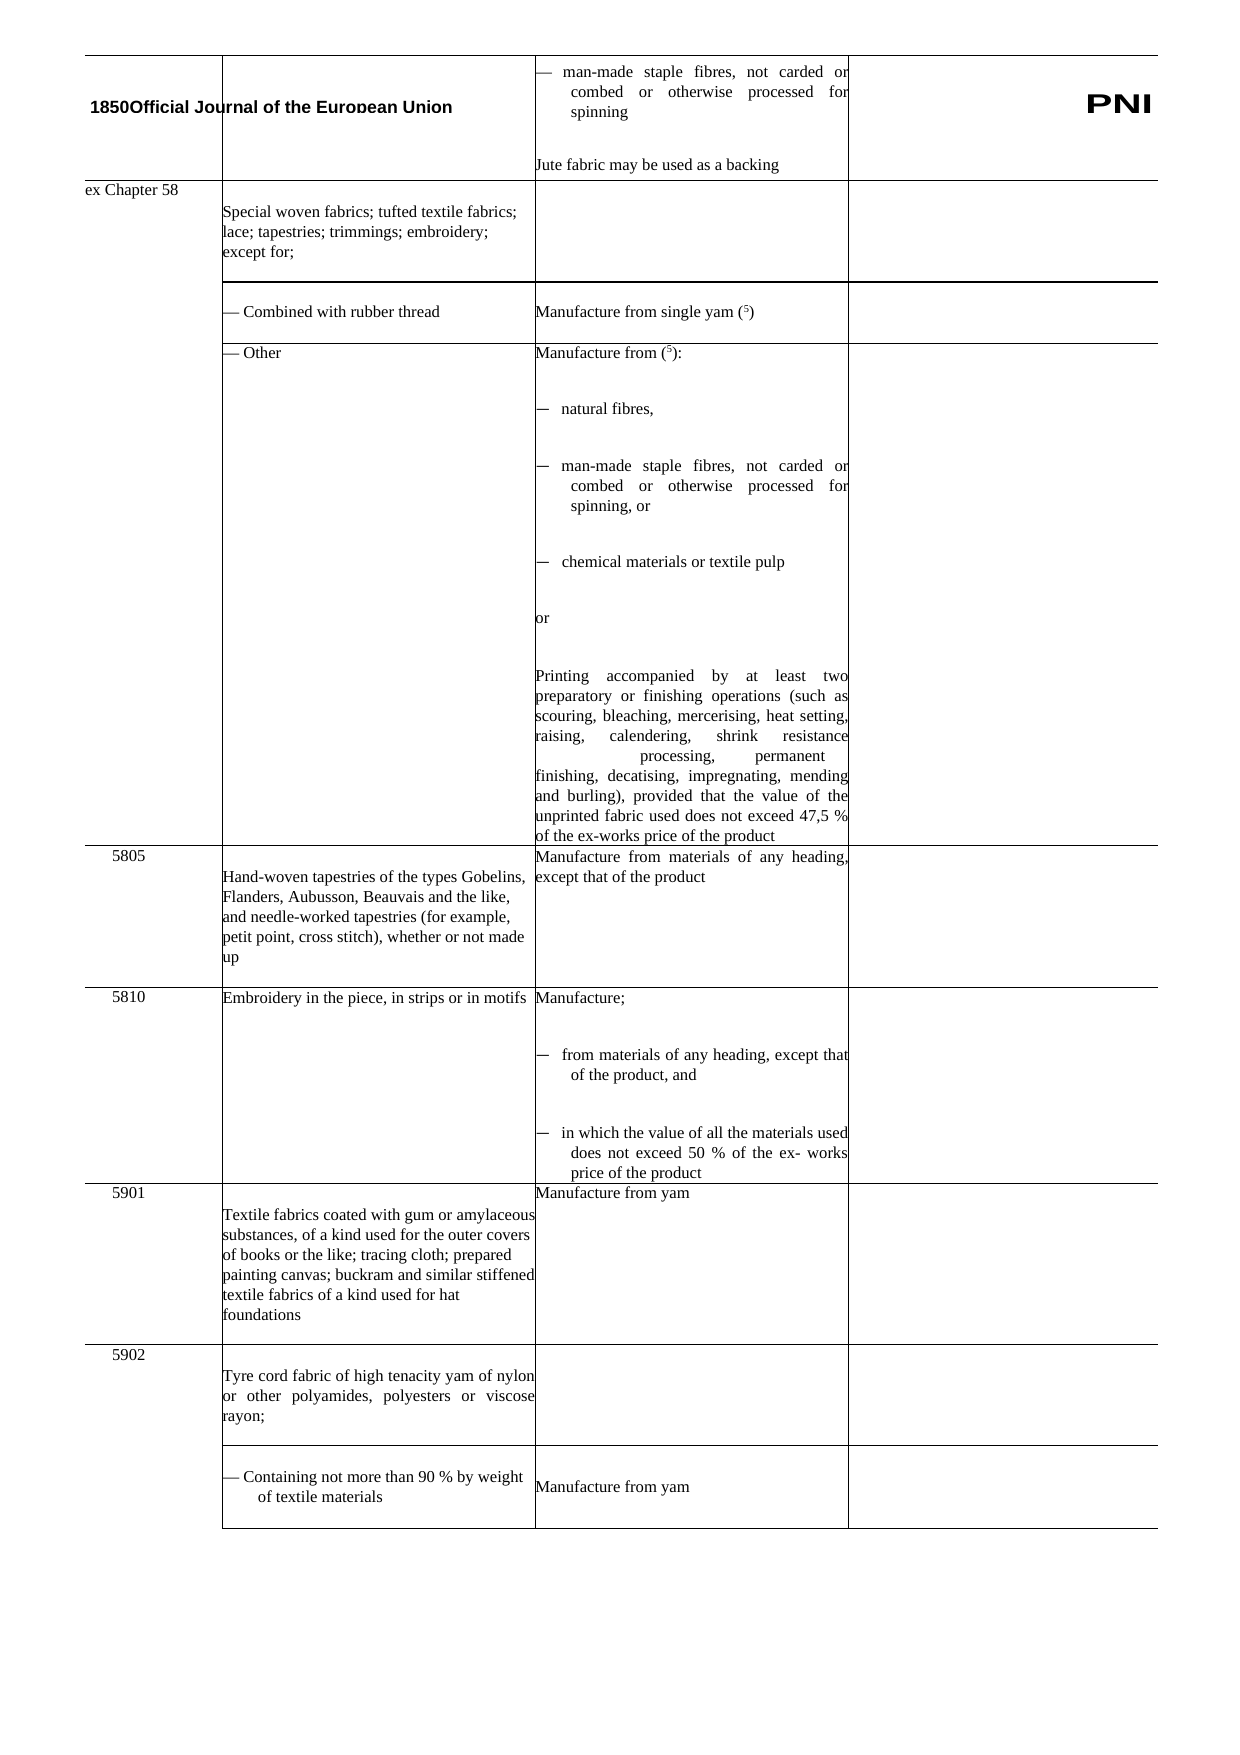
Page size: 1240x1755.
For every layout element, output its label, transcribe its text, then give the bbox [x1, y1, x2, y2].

table_cell [849, 1184, 1158, 1344]
table_cell Manufacture from yam [536, 1184, 848, 1344]
table_cell Manufacture; from materials of any heading, except that of the product, and in which the value of all the materials used does not exceed 50 % of the ex- works price of the product [536, 988, 848, 1183]
table_cell — Combined with rubber thread [223, 283, 535, 342]
table_cell [849, 283, 1158, 342]
table_cell [849, 988, 1158, 1183]
table_cell [223, 56, 535, 88]
table_cell Manufacture from materials of any heading, except that of the product [536, 846, 848, 987]
table_cell [536, 1345, 848, 1445]
table_cell [223, 113, 535, 180]
table_cell — man-made staple fibres, not carded or combed or otherwise processed for spinning Jute fabric may be used as a backing [536, 56, 848, 88]
table_cell Tyre cord fabric of high tenacity yam of nylon or other polyamides, polyesters or viscose rayon; [223, 1345, 535, 1445]
table_cell 5902 [85, 1345, 222, 1528]
table_cell Embroidery in the piece, in strips or in motifs [223, 988, 535, 1183]
table_cell [849, 181, 1158, 281]
table_cell [849, 846, 1158, 987]
table_cell Manufacture from (5): natural fibres, man-made staple fibres, not carded or combed or otherwise processed for spinning, or chemical materials or textile pulp or Printing accompanied by at least two preparatory or finishing operations (such as scouring, bleaching, mercerising, heat setting, raising, calendering, shrink resistance processing, permanent finishing, decatising, impregnating, mending and burling), provided that the value of the unprinted fabric used does not exceed 47,5 % of the ex-works price of the product [536, 344, 848, 845]
table_cell [849, 1345, 1158, 1445]
table_cell — Other [223, 344, 535, 845]
table_cell 5901 [85, 1184, 222, 1344]
table_cell [85, 56, 222, 180]
table_cell Hand-woven tapestries of the types Gobelins, Flanders, Aubusson, Beauvais and the like, and needle-worked tapestries (for example, petit point, cross stitch), whether or not made up [223, 846, 535, 987]
table_cell [536, 181, 848, 281]
table_cell [849, 344, 1158, 845]
table_cell 5810 [85, 988, 222, 1183]
table_cell — Containing not more than 90 % by weight of textile materials [223, 1446, 535, 1528]
table_cell Special woven fabrics; tufted textile fabrics; lace; tapestries; trimmings; embroidery; except for; [223, 181, 535, 281]
table_cell [849, 56, 1158, 180]
table_cell [849, 1446, 1158, 1528]
table_cell Textile fabrics coated with gum or amylaceous substances, of a kind used for the outer covers of books or the like; tracing cloth; prepared painting canvas; buckram and similar stiffened textile fabrics of a kind used for hat foundations [223, 1184, 535, 1344]
table_cell — man-made staple fibres, not carded or combed or otherwise processed for spinning Jute fabric may be used as a backing [536, 113, 848, 180]
table_cell Manufacture from yam [536, 1446, 848, 1528]
table_cell 5805 [85, 846, 222, 987]
table_cell Manufacture from single yam (5) [536, 283, 848, 342]
table_cell ex Chapter 58 [85, 181, 222, 845]
